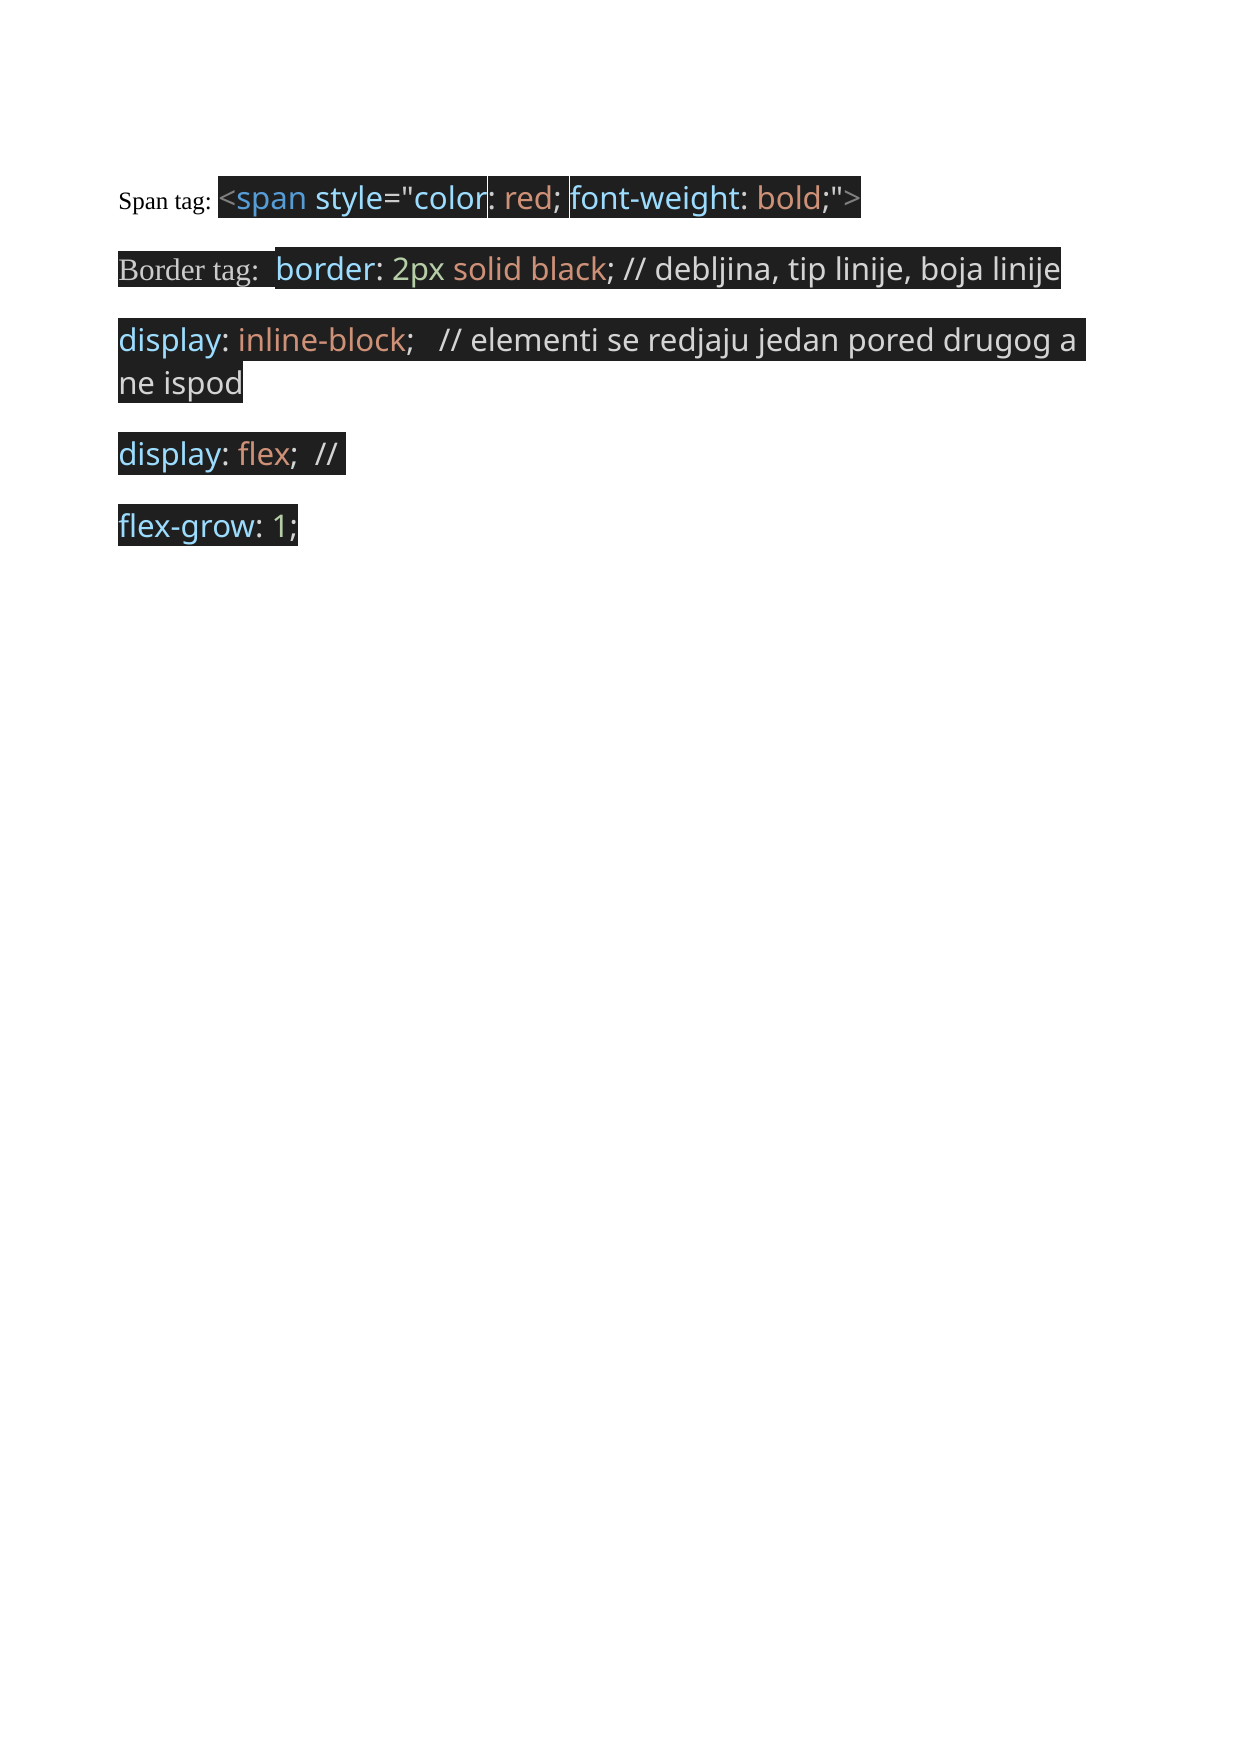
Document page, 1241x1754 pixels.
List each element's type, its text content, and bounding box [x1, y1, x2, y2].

text Border tag: border: 2px solid black; // debljina, tip linije, boja linije [118, 247, 1122, 289]
text display: inline-block; // elementi se redjaju jedan pored drugog a ne ispod [118, 318, 1122, 403]
text flex-grow: 1; [118, 504, 1122, 546]
text display: flex; // [118, 432, 1122, 475]
text Span tag: <span style="color: red; font-weight: bold;"> [118, 176, 1122, 218]
